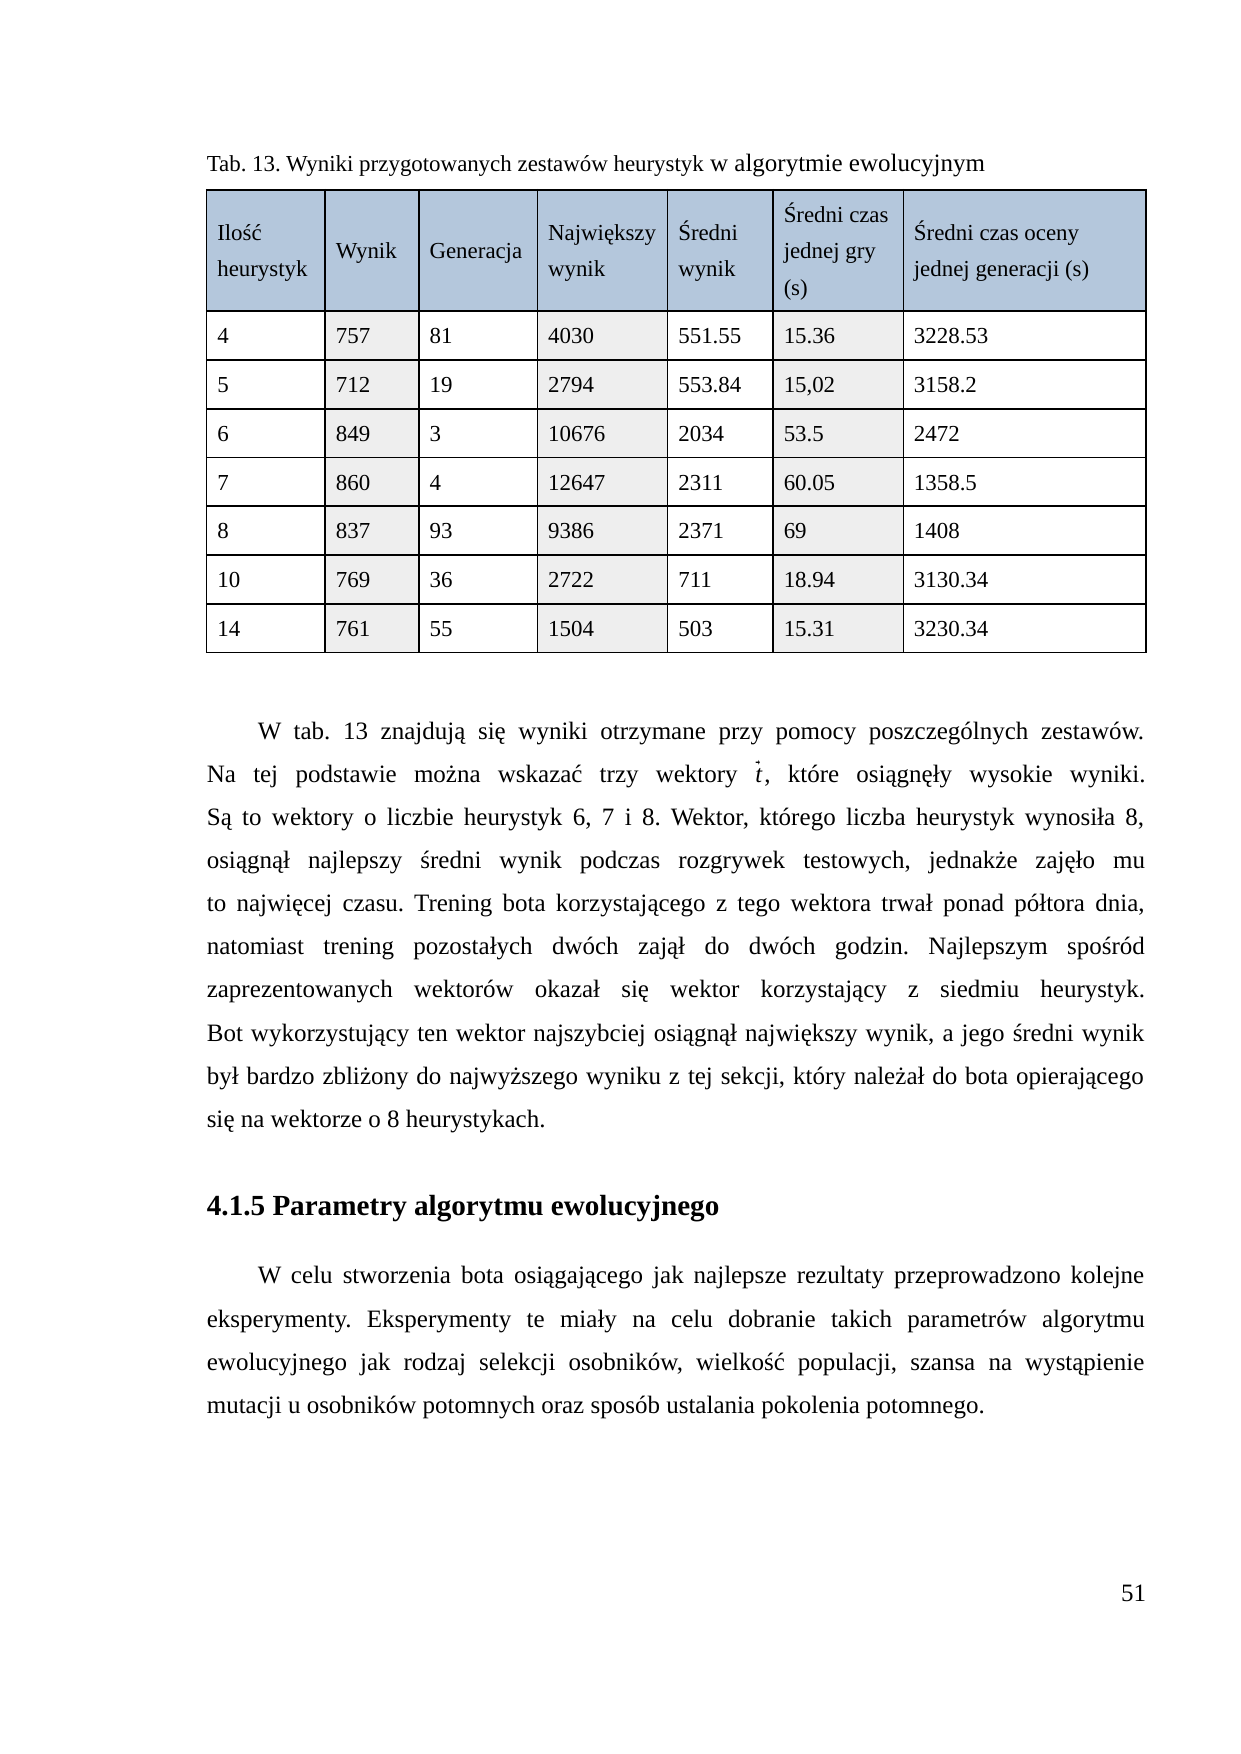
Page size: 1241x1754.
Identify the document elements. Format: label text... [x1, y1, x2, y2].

table_cell 5 [207, 361, 324, 408]
table_cell 7 [207, 458, 324, 505]
text W tab. 13 znajdują się wyniki otrzymane przy pomocy poszczególnych zestawów. Na tej podstawie można wskazać trzy wektory , które osiągnęły wysokie wyniki. Są to wektory o liczbie heurystyk 6, 7 i 8. Wektor, którego liczba heurystyk wynosiła 8, osiągnął najlepszy średni wynik podczas rozgrywek testowych, jednakże zajęło mu to najwięcej czasu. Trening bota korzystającego z tego wektora trwał ponad półtora dnia, natomiast trening pozostałych dwóch zajął do dwóch godzin. Najlepszym spośród zaprezentowanych wektorów okazał się wektor korzystający z siedmiu heurystyk. Bot wykorzystujący ten wektor najszybciej osiągnął największy wynik, a jego średni wynik był bardzo zbliżony do najwyższego wyniku z tej sekcji, który należał do bota opierającego się na wektorze o 8 heurystykach. [207, 716, 1146, 1133]
table_cell 1504 [538, 605, 667, 652]
table_cell 3130.34 [904, 556, 1145, 603]
table_cell 14 [207, 605, 324, 652]
table_cell 551.55 [668, 312, 772, 359]
table_cell 849 [326, 410, 418, 457]
table_cell 19 [420, 361, 537, 408]
table_cell 53.5 [774, 410, 903, 457]
table_header Największy wynik [538, 191, 667, 310]
table_cell 2371 [668, 507, 772, 554]
table_cell 15.31 [774, 605, 903, 652]
table_cell 2311 [668, 458, 772, 505]
table_cell 2034 [668, 410, 772, 457]
table_cell 3228.53 [904, 312, 1145, 359]
table_cell 503 [668, 605, 772, 652]
table_cell 10676 [538, 410, 667, 457]
table_cell 3 [420, 410, 537, 457]
table_cell 55 [420, 605, 537, 652]
table_header Wynik [326, 191, 418, 310]
table_cell 81 [420, 312, 537, 359]
table_cell 2794 [538, 361, 667, 408]
table_header Ilość heurystyk [207, 191, 324, 310]
table_cell 9386 [538, 507, 667, 554]
table_cell 93 [420, 507, 537, 554]
table_cell 2722 [538, 556, 667, 603]
text W celu stworzenia bota osiągającego jak najlepsze rezultaty przeprowadzono kolejne eksperymenty. Eksperymenty te miały na celu dobranie takich parametrów algorytmu ewolucyjnego jak rodzaj selekcji osobników, wielkość populacji, szansa na wystąpienie mutacji u osobników potomnych oraz sposób ustalania pokolenia potomnego. [207, 1261, 1146, 1419]
table_cell 15.36 [774, 312, 903, 359]
table_cell 4030 [538, 312, 667, 359]
table_cell 36 [420, 556, 537, 603]
table_cell 60.05 [774, 458, 903, 505]
table_cell 860 [326, 458, 418, 505]
table_cell 3230.34 [904, 605, 1145, 652]
table_cell 712 [326, 361, 418, 408]
table_cell 2472 [904, 410, 1145, 457]
table_cell 761 [326, 605, 418, 652]
table_cell 553.84 [668, 361, 772, 408]
table_header Średni wynik [668, 191, 772, 310]
table_cell 837 [326, 507, 418, 554]
table_header Generacja [420, 191, 537, 310]
table_cell 4 [207, 312, 324, 359]
table_header Średni czas oceny jednej generacji (s) [904, 191, 1145, 310]
table_cell 3158.2 [904, 361, 1145, 408]
table_cell 4 [420, 458, 537, 505]
table_cell 18.94 [774, 556, 903, 603]
subtitle 4.1.5 Parametry algorytmu ewolucyjnego [207, 1188, 1146, 1222]
table_header Średni czas jednej gry (s) [774, 191, 903, 310]
table_cell 1358.5 [904, 458, 1145, 505]
table_cell 10 [207, 556, 324, 603]
table_cell 769 [326, 556, 418, 603]
table_cell 8 [207, 507, 324, 554]
table_cell 12647 [538, 458, 667, 505]
table_cell 15,02 [774, 361, 903, 408]
table_cell 69 [774, 507, 903, 554]
text Tab. 13. Wyniki przygotowanych zestawów heurystyk w algorytmie ewolucyjnym [207, 148, 1146, 176]
table_cell 1408 [904, 507, 1145, 554]
table_cell 711 [668, 556, 772, 603]
table_cell 757 [326, 312, 418, 359]
table_cell 6 [207, 410, 324, 457]
